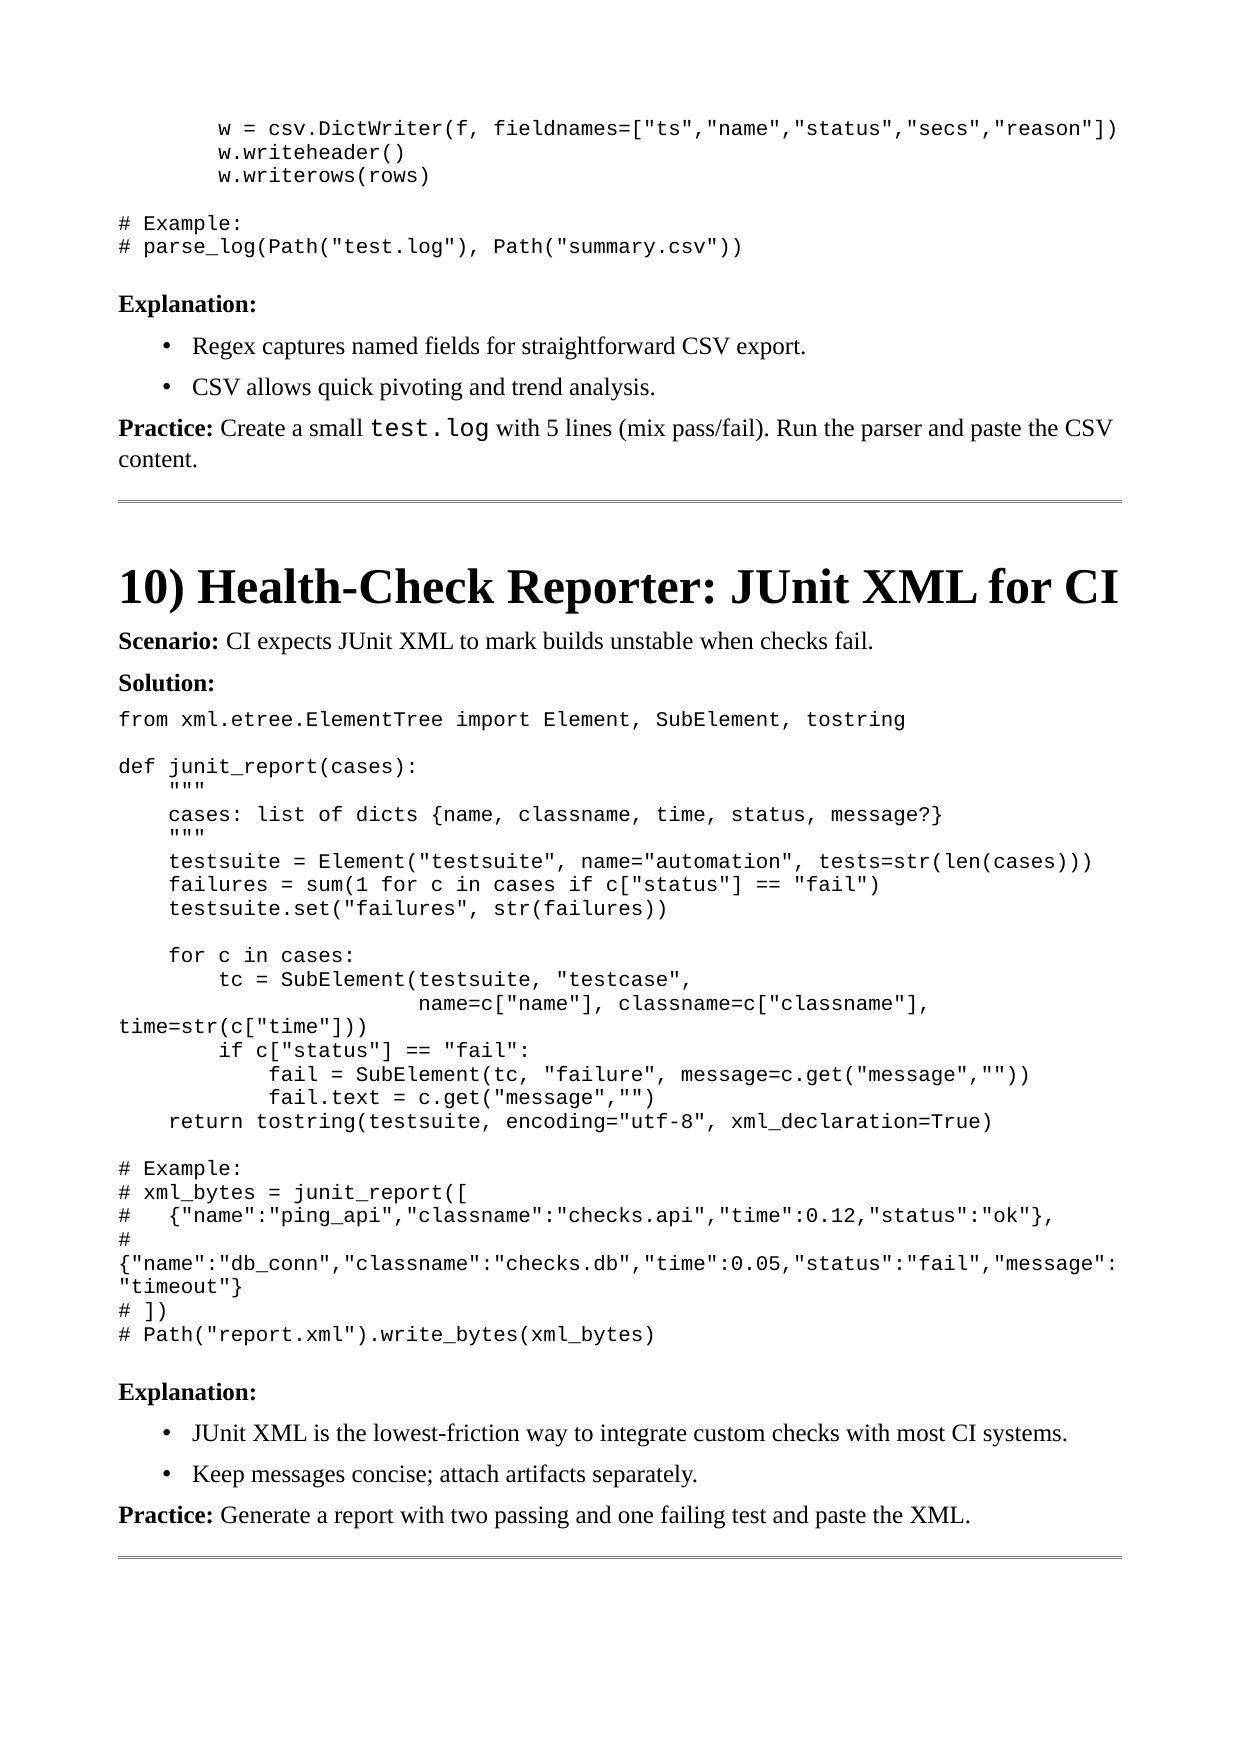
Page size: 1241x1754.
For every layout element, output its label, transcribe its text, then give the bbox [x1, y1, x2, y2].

text Solution: [118, 668, 1122, 696]
text w = csv.DictWriter(f, fieldnames=["ts","name","status","secs","reason"]) [118, 118, 1122, 142]
text return tostring(testsuite, encoding="utf-8", xml_declaration=True) [118, 1111, 1122, 1134]
list Regex captures named fields for straightforward CSV export. [162, 331, 1122, 359]
text Scenario: CI expects JUnit XML to mark builds unstable when checks fail. [118, 626, 1122, 655]
text """ [118, 827, 1122, 851]
list JUnit XML is the lowest-friction way to integrate custom checks with most CI systems. [162, 1418, 1122, 1447]
text Practice: Create a small test.log with 5 lines (mix pass/fail). Run the parser and paste the CSV content. [118, 413, 1122, 473]
text Explanation: [118, 1377, 1122, 1406]
text tc = SubElement(testsuite, "testcase", [118, 969, 1122, 993]
text w.writerows(rows) [118, 165, 1122, 189]
text Explanation: [118, 289, 1122, 318]
text for c in cases: [118, 945, 1122, 969]
subtitle 10) Health-Check Reporter: JUnit XML for CI [118, 556, 1122, 614]
list CSV allows quick pivoting and trend analysis. [162, 372, 1122, 401]
text # parse_log(Path("test.log"), Path("summary.csv")) [118, 236, 1122, 260]
text # {"name":"ping_api","classname":"checks.api","time":0.12,"status":"ok"}, [118, 1206, 1122, 1229]
text def junit_report(cases): [118, 756, 1122, 780]
text w.writeheader() [118, 142, 1122, 165]
text # Path("report.xml").write_bytes(xml_bytes) [118, 1324, 1122, 1347]
text failures = sum(1 for c in cases if c["status"] == "fail") [118, 874, 1122, 898]
text testsuite.set("failures", str(failures)) [118, 898, 1122, 922]
text # {"name":"db_conn","classname":"checks.db","time":0.05,"status":"fail","message":"timeout"} [118, 1229, 1122, 1300]
text testsuite = Element("testsuite", name="automation", tests=str(len(cases))) [118, 851, 1122, 874]
text # xml_bytes = junit_report([ [118, 1182, 1122, 1206]
text fail.text = c.get("message","") [118, 1087, 1122, 1111]
text cases: list of dicts {name, classname, time, status, message?} [118, 803, 1122, 827]
list Keep messages concise; attach artifacts separately. [162, 1459, 1122, 1488]
text # ]) [118, 1300, 1122, 1324]
text if c["status"] == "fail": [118, 1040, 1122, 1064]
text name=c["name"], classname=c["classname"], time=str(c["time"])) [118, 993, 1122, 1040]
text # Example: [118, 1158, 1122, 1182]
text """ [118, 780, 1122, 803]
text from xml.etree.ElementTree import Element, SubElement, tostring [118, 709, 1122, 733]
text Practice: Generate a report with two passing and one failing test and paste the XML. [118, 1501, 1122, 1529]
text fail = SubElement(tc, "failure", message=c.get("message","")) [118, 1064, 1122, 1087]
text # Example: [118, 213, 1122, 236]
